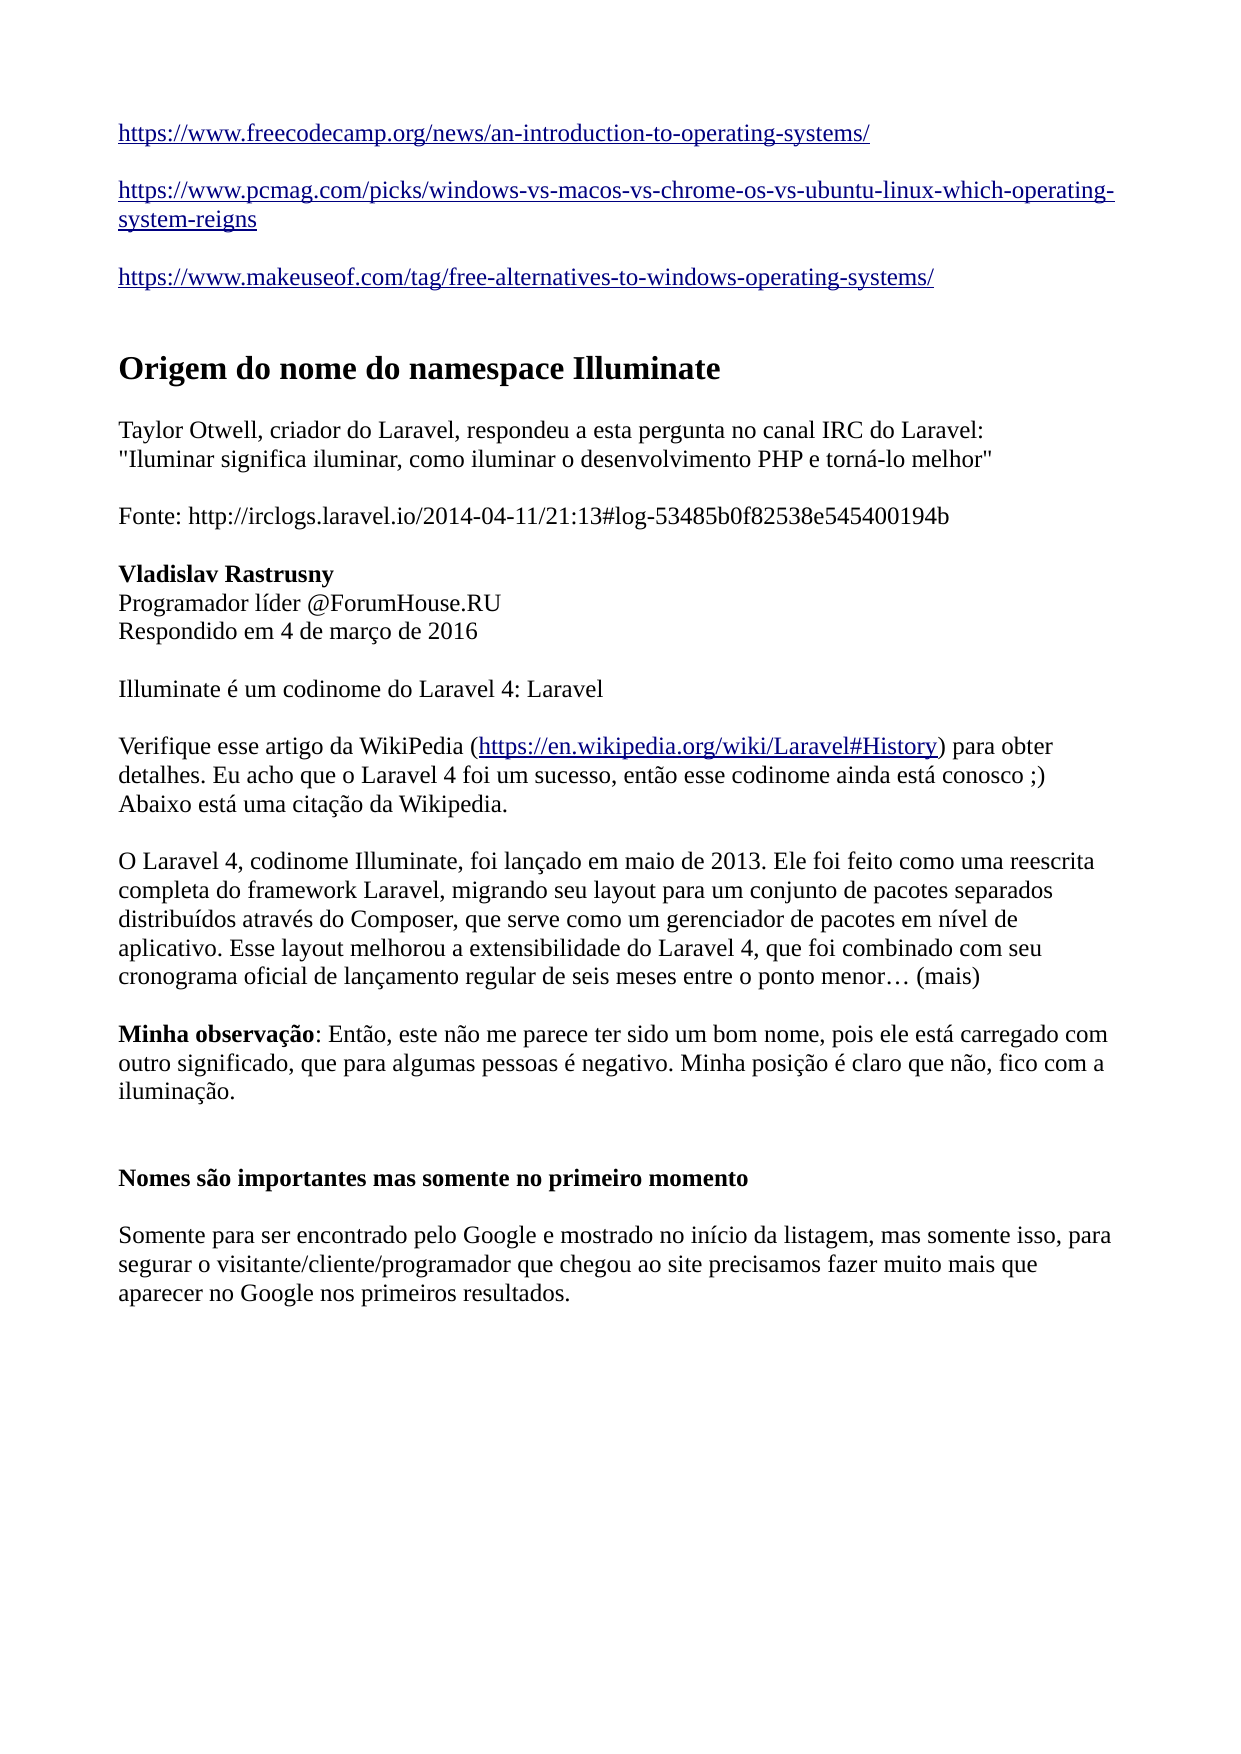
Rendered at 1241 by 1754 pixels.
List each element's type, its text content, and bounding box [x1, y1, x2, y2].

text Minha observação: Então, este não me parece ter sido um bom nome, pois ele está carregado com outro significado, que para algumas pessoas é negativo. Minha posição é claro que não, fico com a iluminação. [118, 1019, 1122, 1105]
text Nomes são importantes mas somente no primeiro momento [118, 1163, 1122, 1191]
text https://www.freecodecamp.org/news/an-introduction-to-operating-systems/ [118, 118, 1122, 147]
text O Laravel 4, codinome Illuminate, foi lançado em maio de 2013. Ele foi feito como uma reescrita completa do framework Laravel, migrando seu layout para um conjunto de pacotes separados distribuídos através do Composer, que serve como um gerenciador de pacotes em nível de aplicativo. Esse layout melhorou a extensibilidade do Laravel 4, que foi combinado com seu cronograma oficial de lançamento regular de seis meses entre o ponto menor… (mais) [118, 846, 1122, 990]
text Somente para ser encontrado pelo Google e mostrado no início da listagem, mas somente isso, para segurar o visitante/cliente/programador que chegou ao site precisamos fazer muito mais que aparecer no Google nos primeiros resultados. [118, 1220, 1122, 1306]
text "Iluminar significa iluminar, como iluminar o desenvolvimento PHP e torná-lo melhor" [118, 444, 1122, 473]
text Origem do nome do namespace Illuminate [118, 348, 1122, 386]
text Fonte: http://irclogs.laravel.io/2014-04-11/21:13#log-53485b0f82538e545400194b [118, 501, 1122, 530]
text Taylor Otwell, criador do Laravel, respondeu a esta pergunta no canal IRC do Laravel: [118, 415, 1122, 444]
text Respondido em 4 de março de 2016 [118, 616, 1122, 645]
text Verifique esse artigo da WikiPedia (https://en.wikipedia.org/wiki/Laravel#History) para obter detalhes. Eu acho que o Laravel 4 foi um sucesso, então esse codinome ainda está conosco ;) Abaixo está uma citação da Wikipedia. [118, 731, 1122, 818]
text https://www.makeuseof.com/tag/free-alternatives-to-windows-operating-systems/ [118, 262, 1122, 291]
text https://www.pcmag.com/picks/windows-vs-macos-vs-chrome-os-vs-ubuntu-linux-which-operating-system-reigns [118, 176, 1122, 233]
text Programador líder @ForumHouse.RU [118, 588, 1122, 616]
text Vladislav Rastrusny [118, 559, 1122, 588]
text Illuminate é um codinome do Laravel 4: Laravel [118, 674, 1122, 703]
